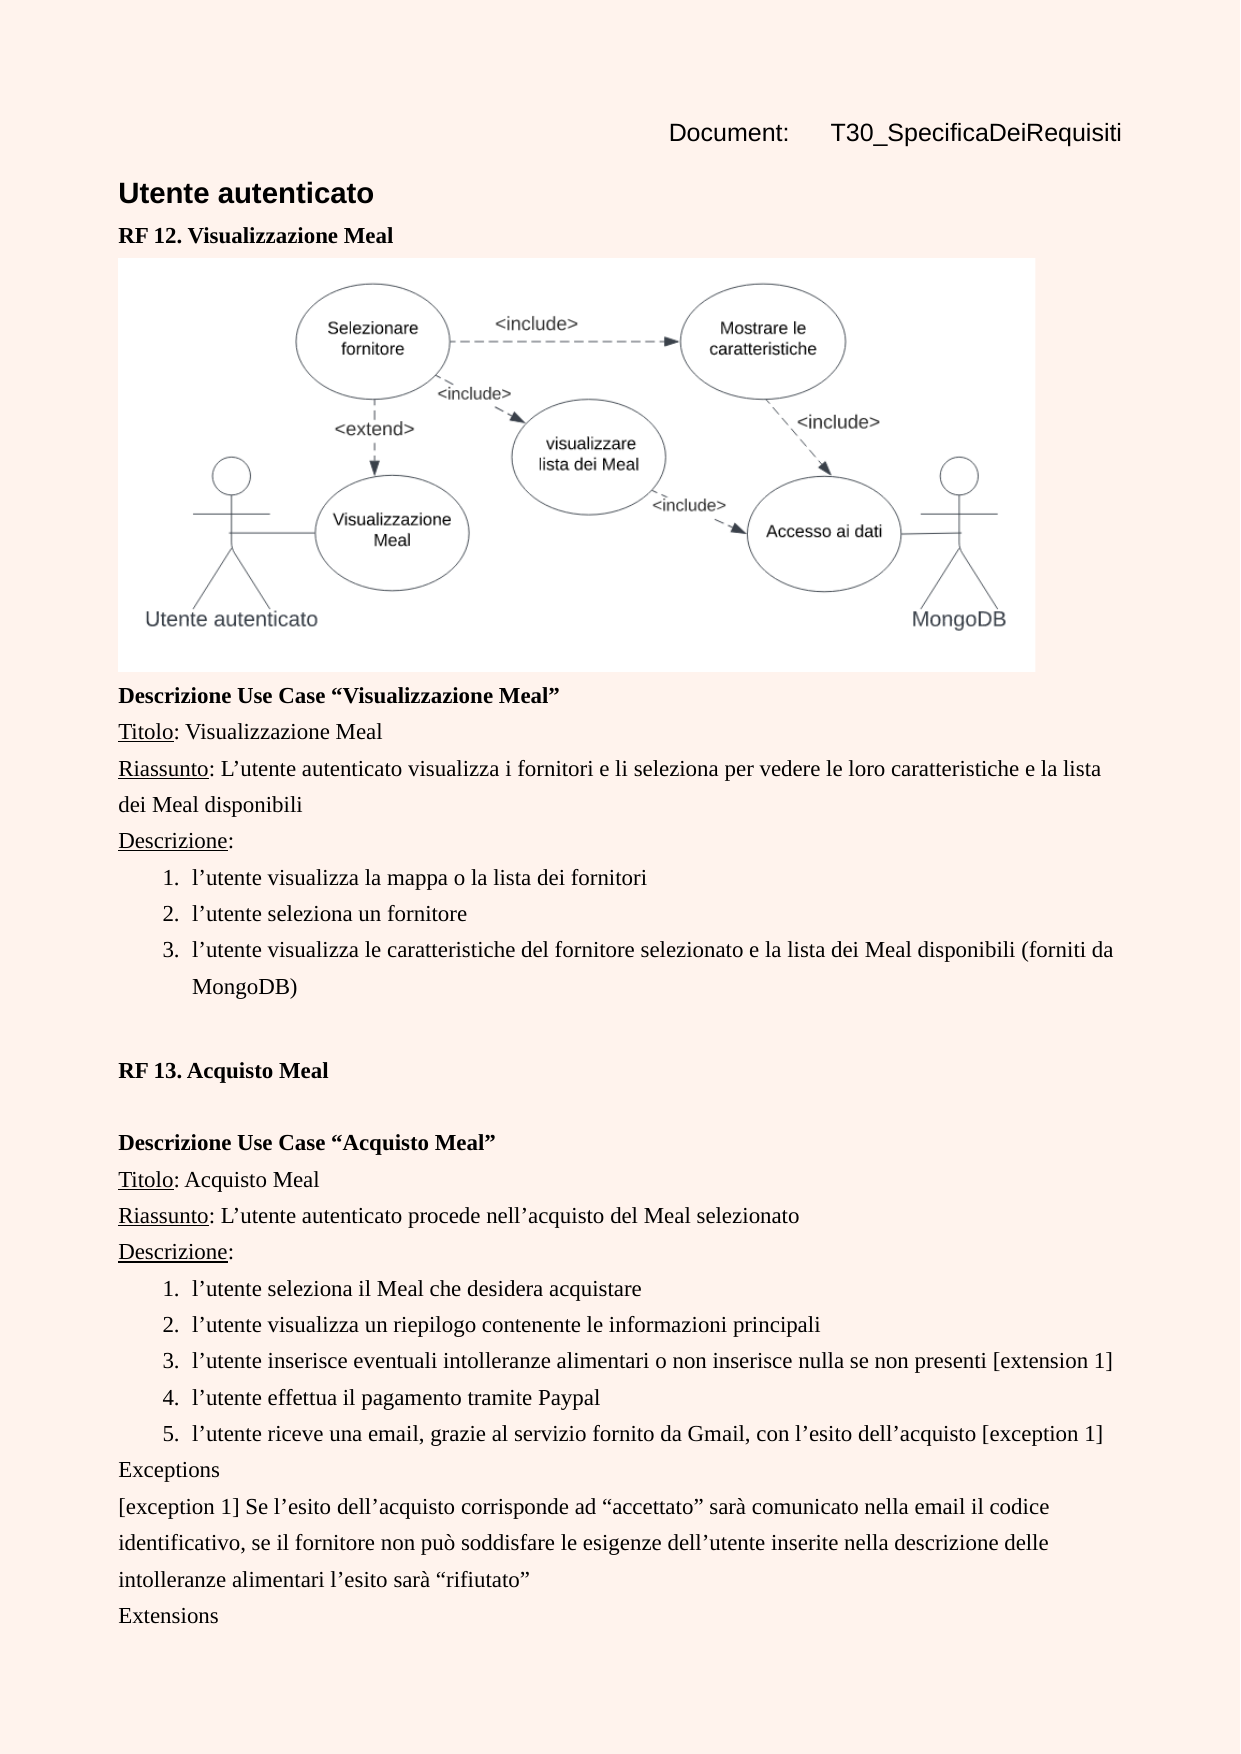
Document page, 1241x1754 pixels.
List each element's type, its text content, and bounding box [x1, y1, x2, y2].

list l’utente visualizza le caratteristiche del fornitore selezionato e la lista dei Meal disponibili (forniti da MongoDB) [162, 936, 1122, 999]
list l’utente visualizza un riepilogo contenente le informazioni principali [162, 1311, 1122, 1337]
text [exception 1] Se l’esito dell’acquisto corrisponde ad “accettato” sarà comunicato nella email il codice identificativo, se il fornitore non può soddisfare le esigenze dell’utente inserite nella descrizione delle intolleranze alimentari l’esito sarà “rifiutato” [118, 1493, 1122, 1592]
text Descrizione: [118, 1238, 1122, 1265]
text Descrizione Use Case “Visualizzazione Meal” [118, 682, 1122, 708]
list l’utente inserisce eventuali intolleranze alimentari o non inserisce nulla se non presenti [extension 1] [162, 1347, 1122, 1374]
text Riassunto: L’utente autenticato procede nell’acquisto del Meal selezionato [118, 1202, 1122, 1228]
list l’utente visualizza la mappa o la lista dei fornitori [162, 864, 1122, 890]
list l’utente seleziona un fornitore [162, 900, 1122, 926]
text RF 12. Visualizzazione Meal [118, 223, 1122, 249]
text Extensions [118, 1602, 1122, 1628]
text Exceptions [118, 1457, 1122, 1483]
text Titolo: Visualizzazione Meal [118, 718, 1122, 744]
list l’utente seleziona il Meal che desidera acquistare [162, 1275, 1122, 1301]
text Titolo: Acquisto Meal [118, 1166, 1122, 1192]
text Descrizione Use Case “Acquisto Meal” [118, 1129, 1122, 1156]
picture [118, 258, 1036, 672]
list l’utente effettua il pagamento tramite Paypal [162, 1384, 1122, 1410]
subtitle Utente autenticato [118, 176, 1122, 210]
text Riassunto: L’utente autenticato visualizza i fornitori e li seleziona per vedere le loro caratteristiche e la lista dei Meal disponibili [118, 754, 1122, 817]
text Descrizione: [118, 827, 1122, 854]
list l’utente riceve una email, grazie al servizio fornito da Gmail, con l’esito dell’acquisto [exception 1] [162, 1420, 1122, 1447]
text RF 13. Acquisto Meal [118, 1057, 1122, 1083]
